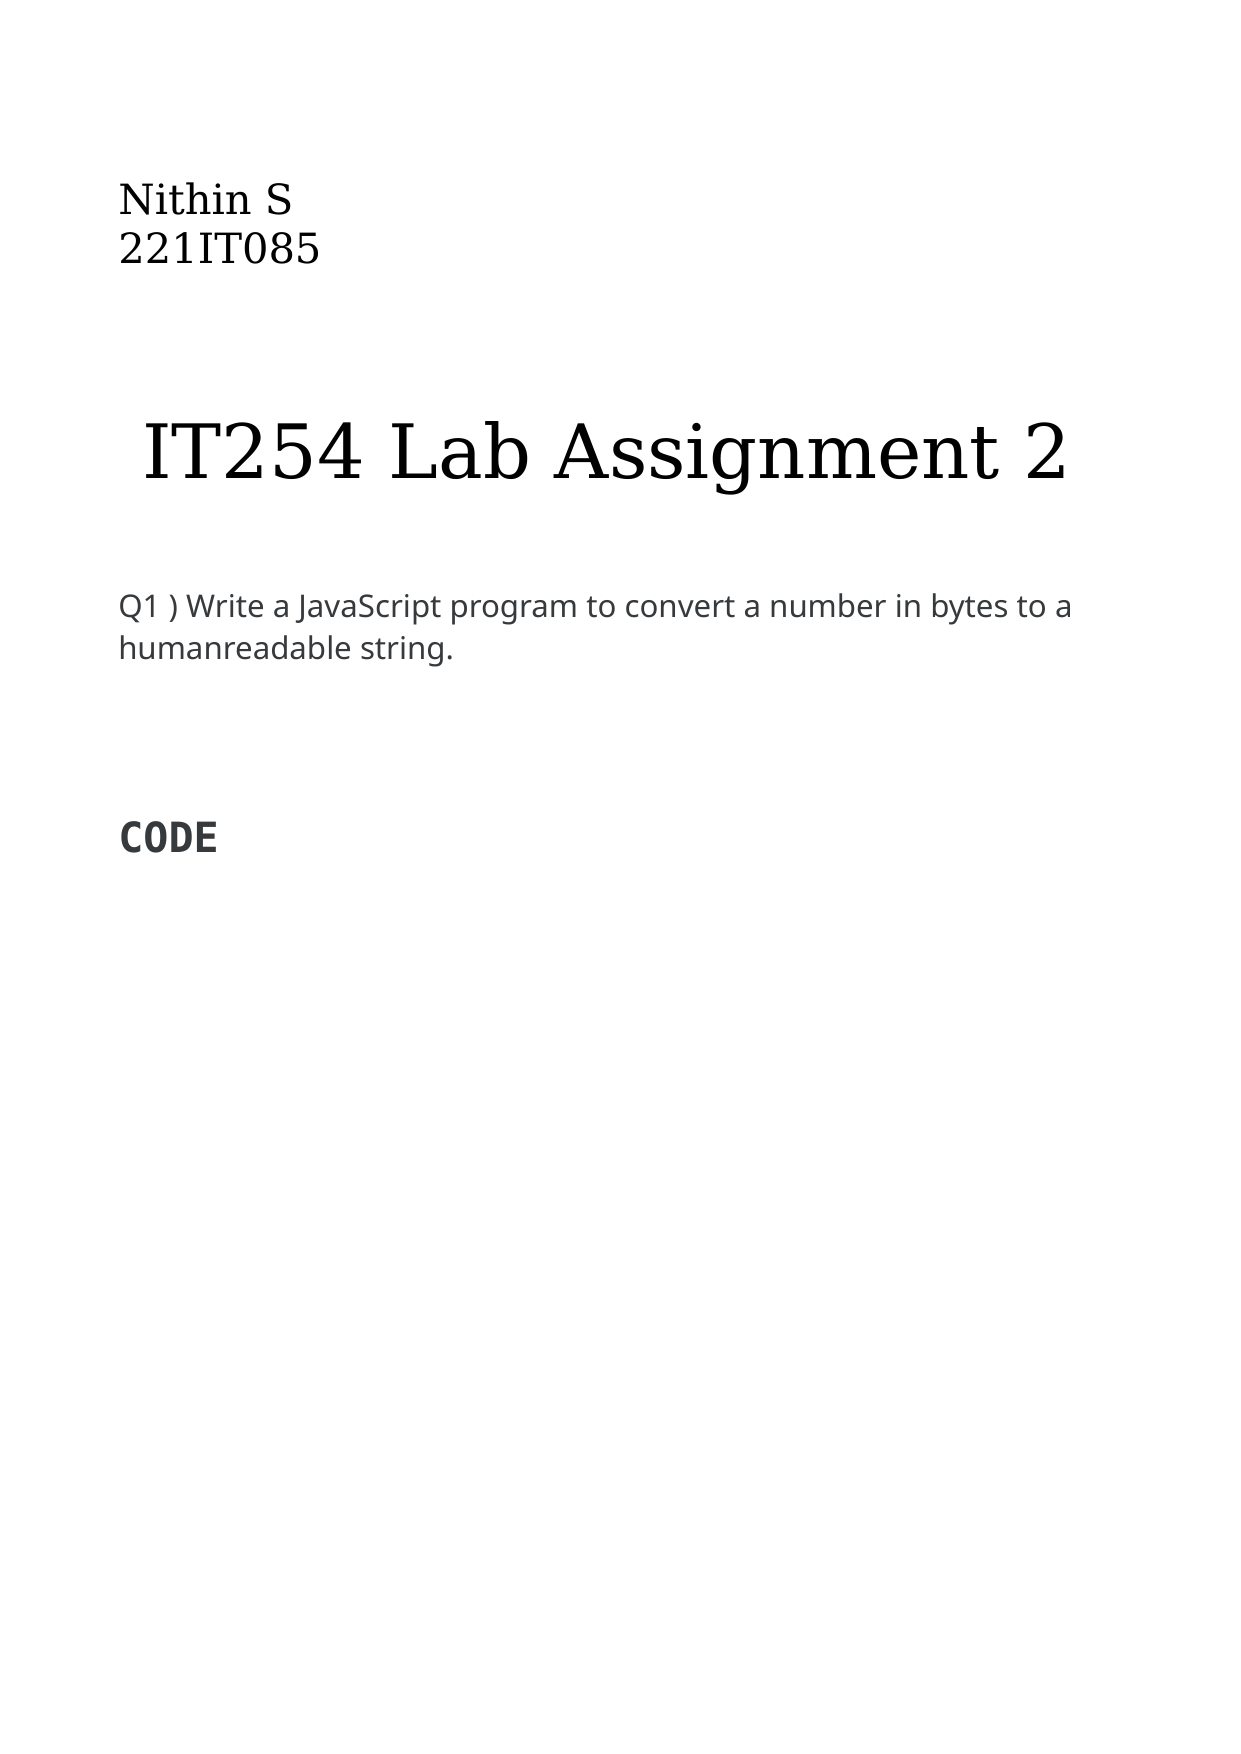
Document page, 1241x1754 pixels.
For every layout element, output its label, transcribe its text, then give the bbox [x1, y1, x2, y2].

text Q1 ) Write a JavaScript program to convert a number in bytes to a humanreadable string. [118, 583, 1122, 669]
text 221IT085 [118, 224, 1122, 273]
text CODE [118, 814, 1122, 863]
text IT254 Lab Assignment 2 [118, 409, 1122, 496]
text Nithin S [118, 176, 1122, 224]
